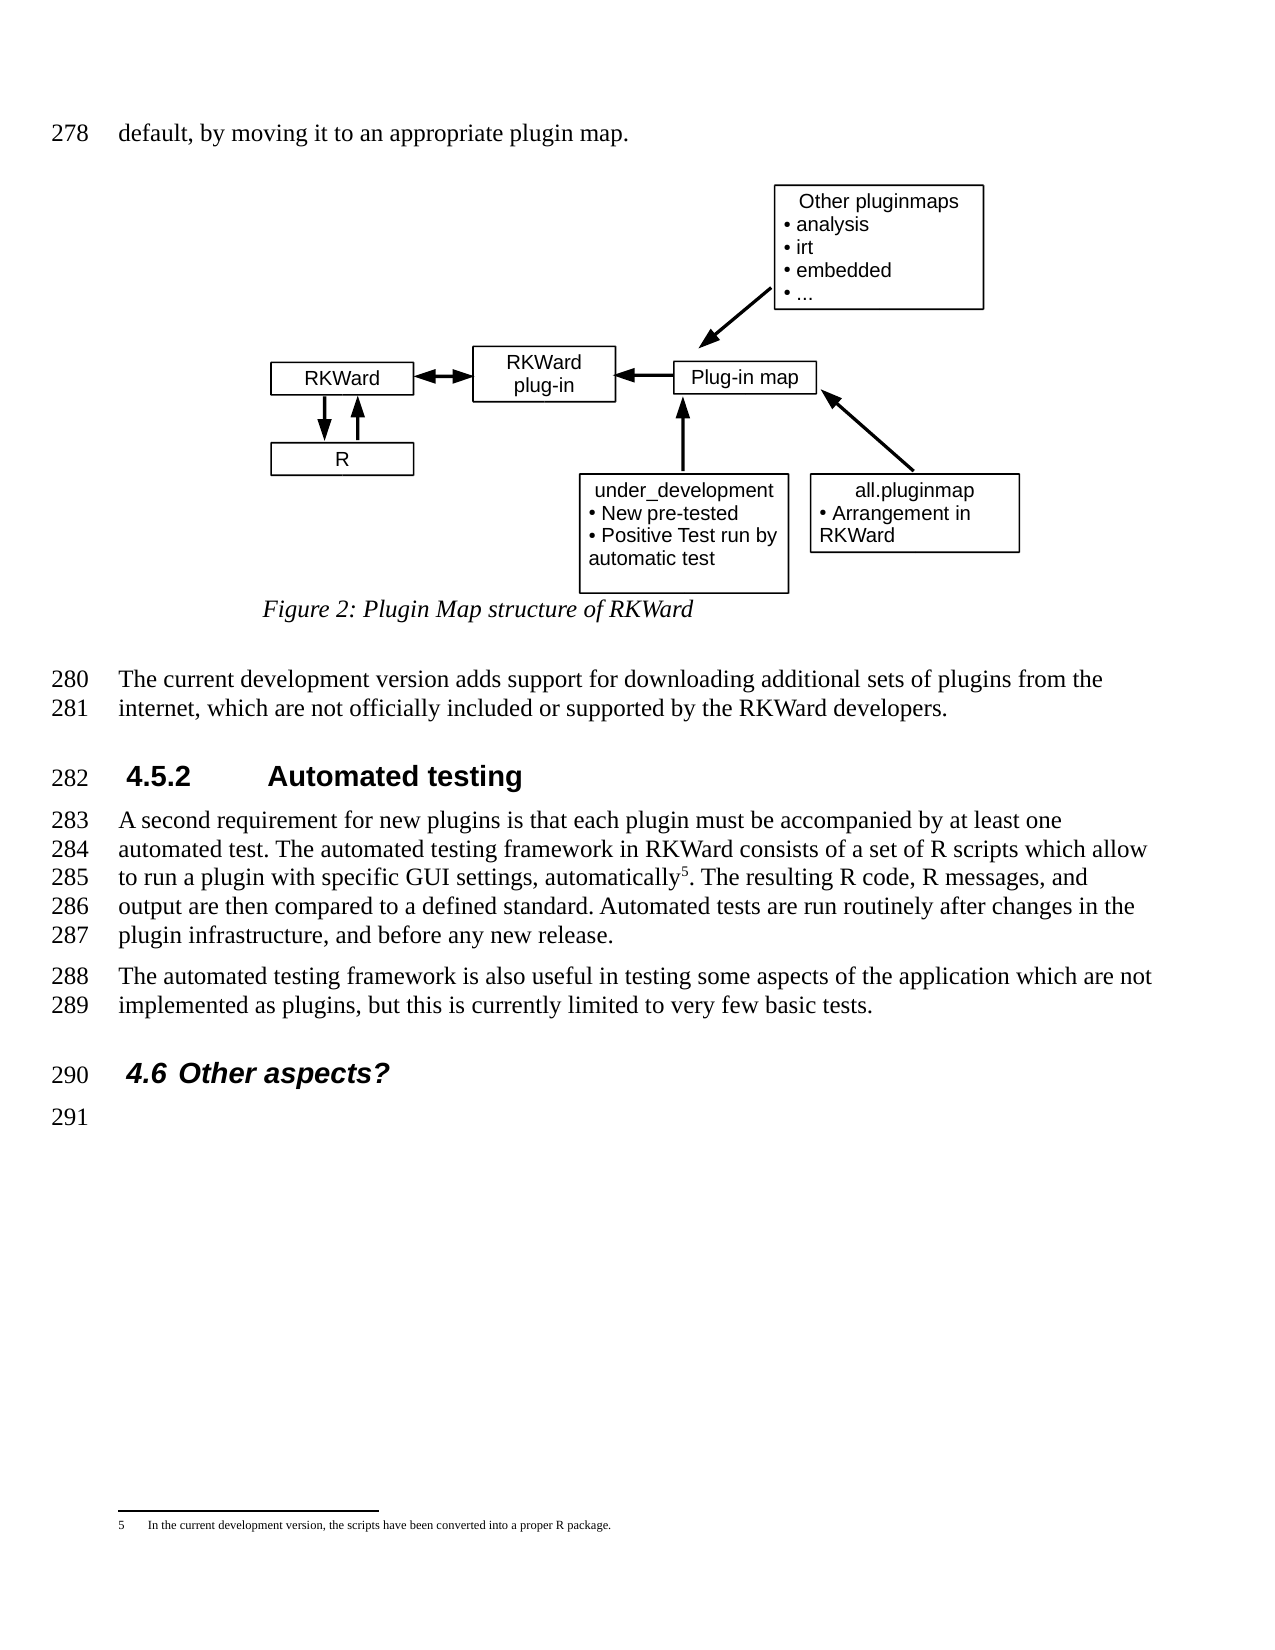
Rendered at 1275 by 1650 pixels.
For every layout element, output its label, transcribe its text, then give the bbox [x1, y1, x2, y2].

text A second requirement for new plugins is that each plugin must be accompanied by at least one automated test. The automated testing framework in RKWard consists of a set of R scripts which allow to run a plugin with specific GUI settings, automatically. The resulting R code, R messages, and output are then compared to a defined standard. Automated tests are run routinely after changes in the plugin infrastructure, and before any new release. [118, 805, 1157, 949]
text Figure 2: Plugin Map structure of RKWard [262, 172, 1012, 623]
text The current development version adds support for downloading additional sets of plugins from the internet, which are not officially included or supported by the RKWard developers. [118, 664, 1157, 721]
text default, by moving it to an appropriate plugin map. [118, 118, 1157, 147]
text In the current development version, the scripts have been converted into a proper R package. [118, 1517, 1157, 1532]
subtitle Other aspects? [118, 1056, 1157, 1090]
text The automated testing framework is also useful in testing some aspects of the application which are not implemented as plugins, but this is currently limited to very few basic tests. [118, 961, 1157, 1019]
subtitle Automated testing [118, 759, 1157, 792]
